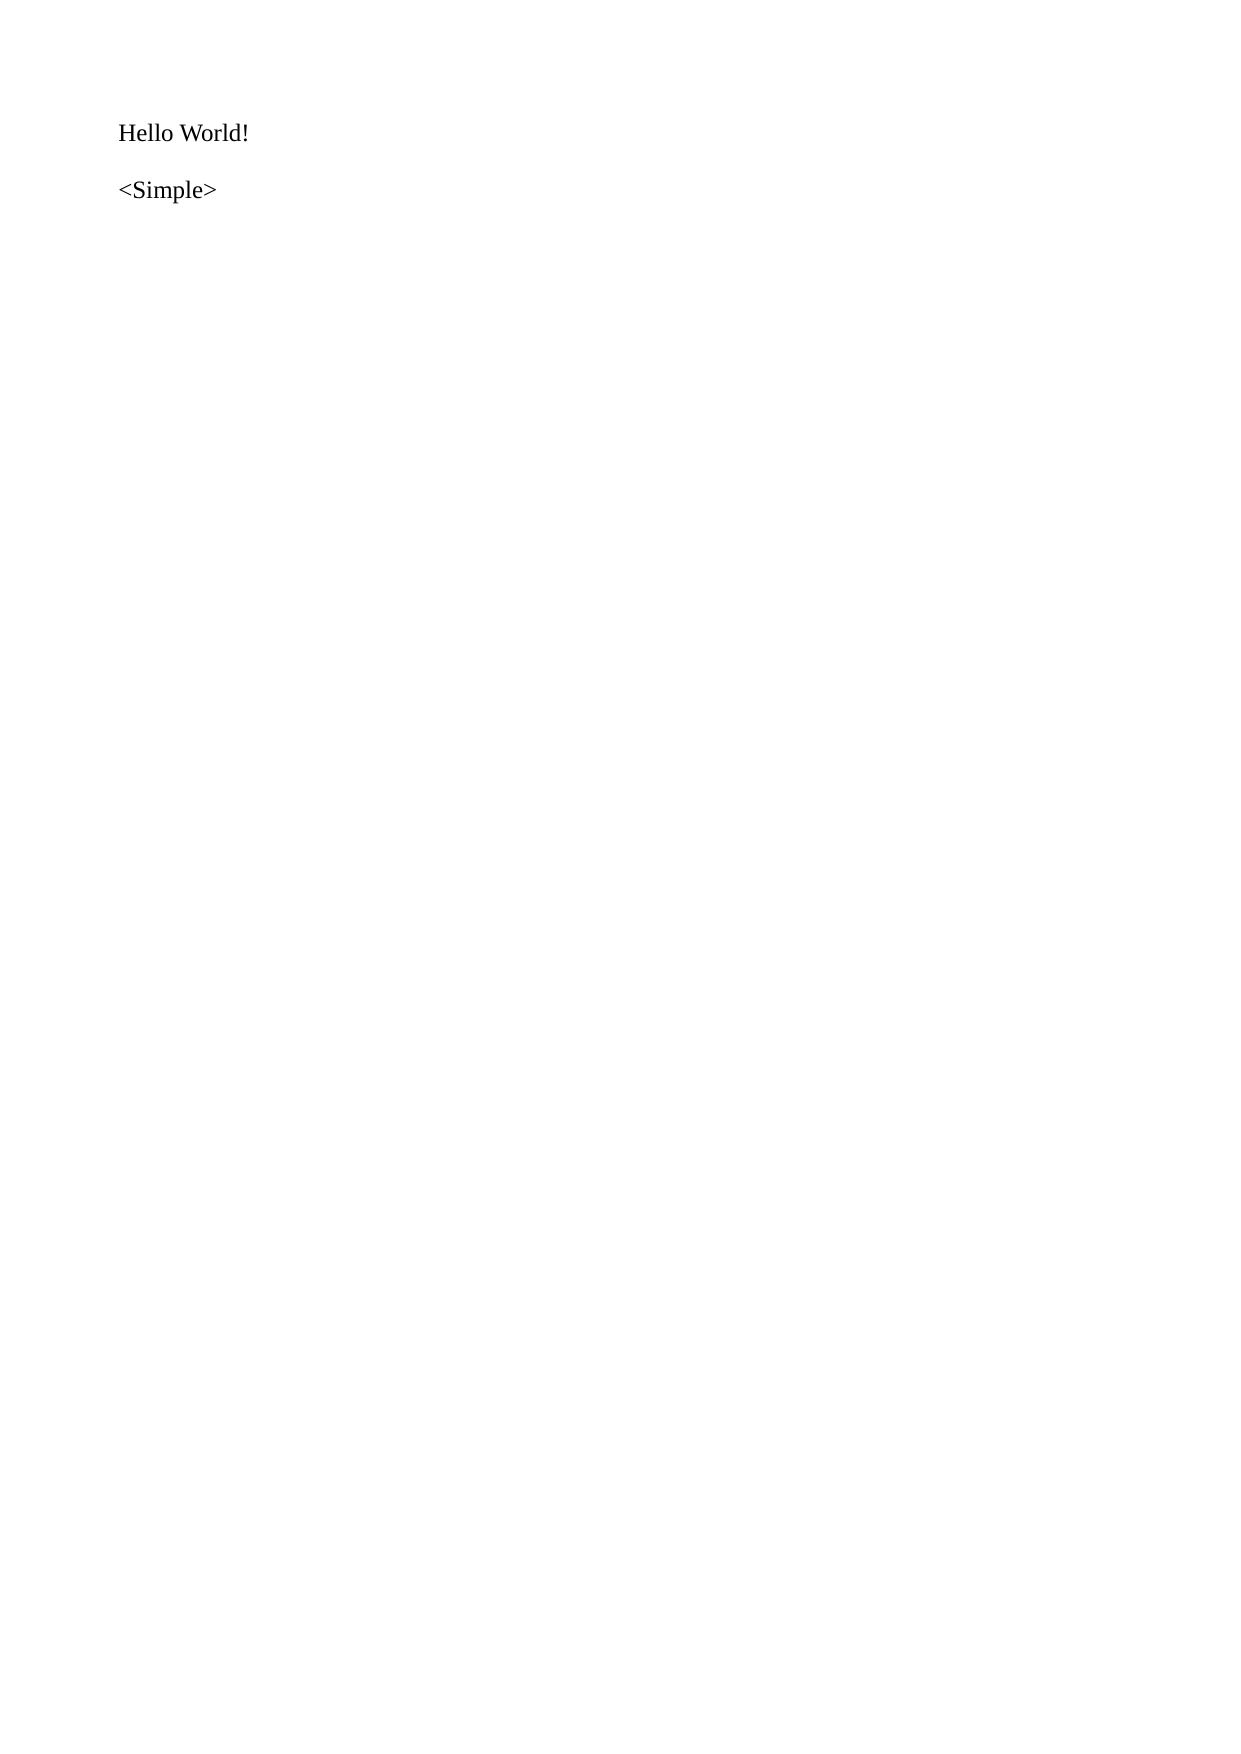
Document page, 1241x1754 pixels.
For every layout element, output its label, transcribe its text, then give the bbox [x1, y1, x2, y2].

text <Simple> [118, 176, 1122, 204]
text Hello World! [118, 118, 1122, 147]
